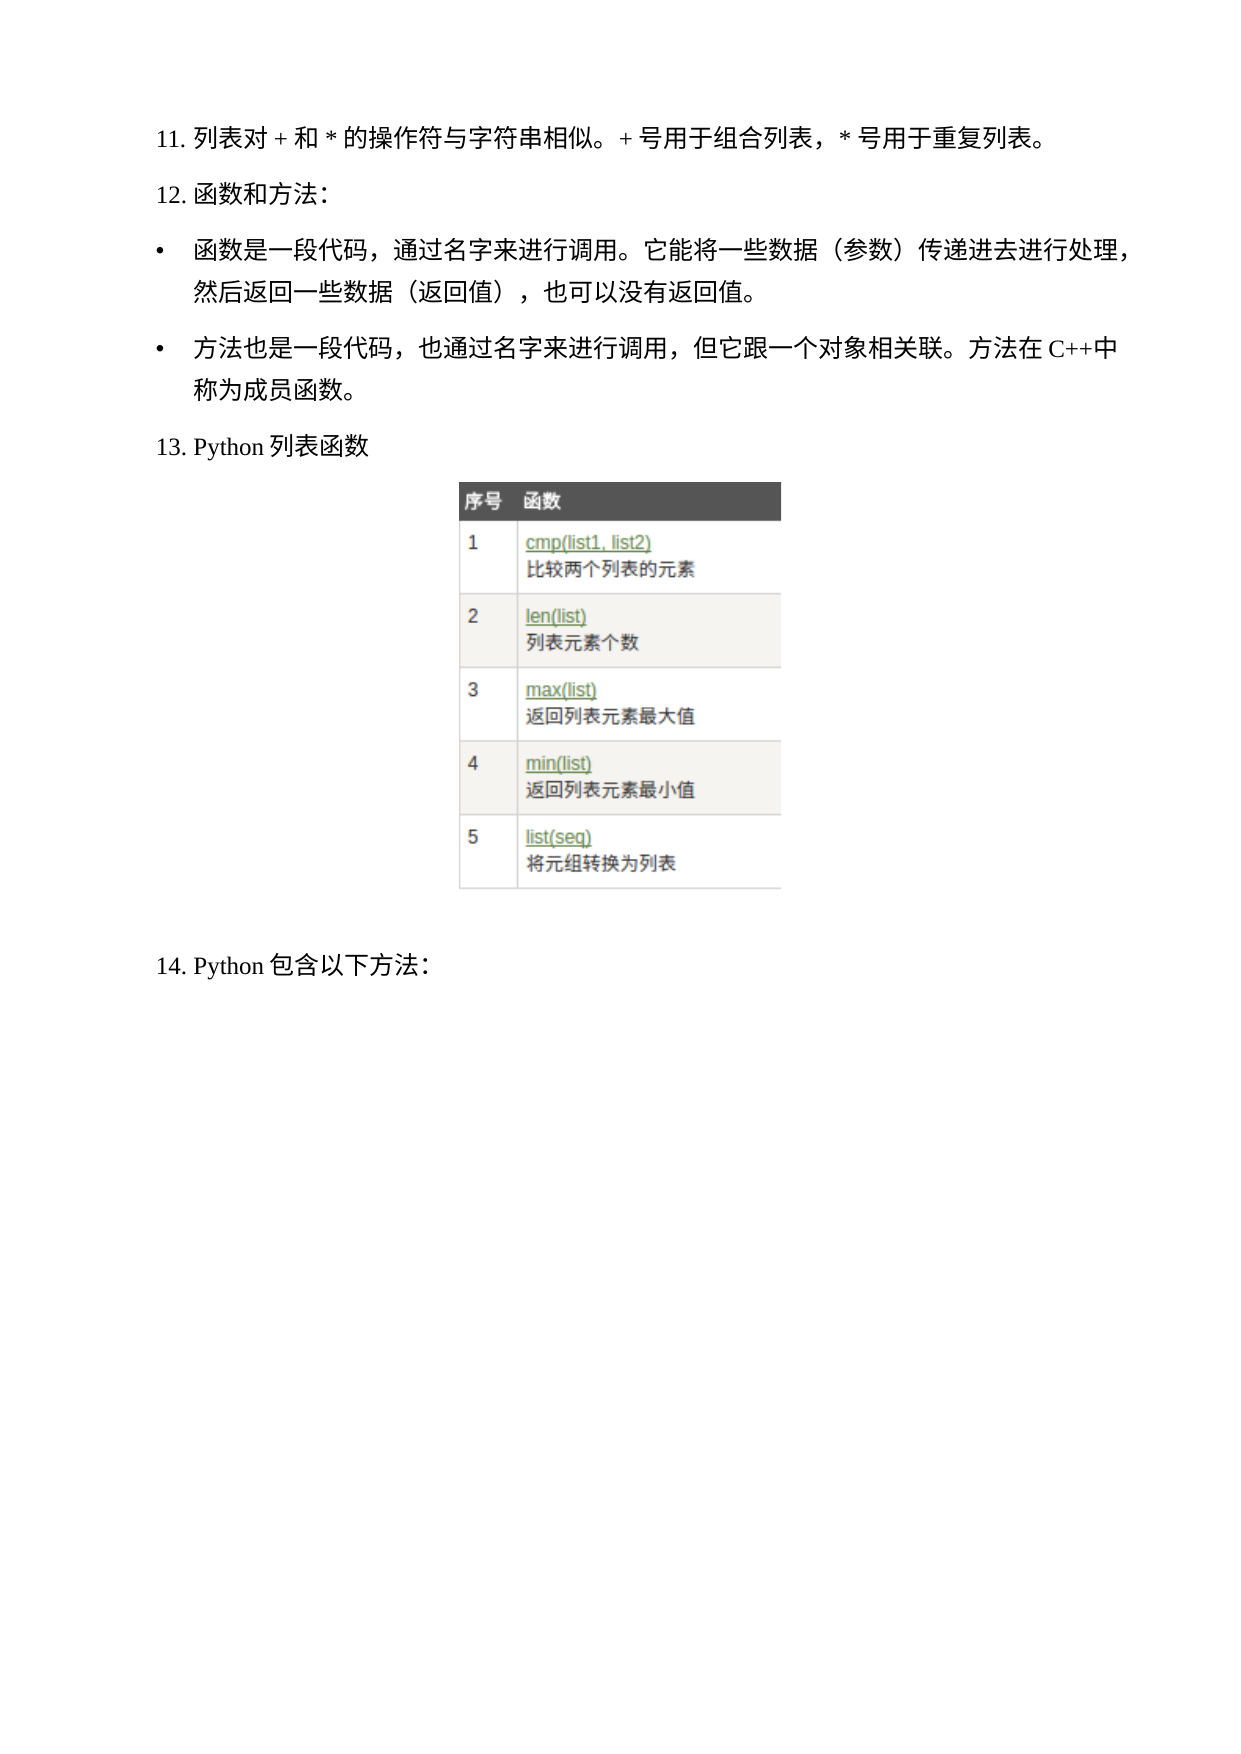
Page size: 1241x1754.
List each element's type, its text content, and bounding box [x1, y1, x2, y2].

list 列表对 + 和 * 的操作符与字符串相似。+ 号用于组合列表，* 号用于重复列表。 [156, 118, 1122, 154]
list 方法也是一段代码，也通过名字来进行调用，但它跟一个对象相关联。方法在C++中称为成员函数。 [156, 328, 1122, 406]
list 函数和方法： [156, 174, 1122, 211]
picture [459, 482, 782, 894]
list Python包含以下方法： [156, 946, 1122, 982]
list Python列表函数 [156, 426, 1122, 463]
list 函数是一段代码，通过名字来进行调用。它能将一些数据（参数）传递进去进行处理，然后返回一些数据（返回值），也可以没有返回值。 [156, 231, 1122, 308]
